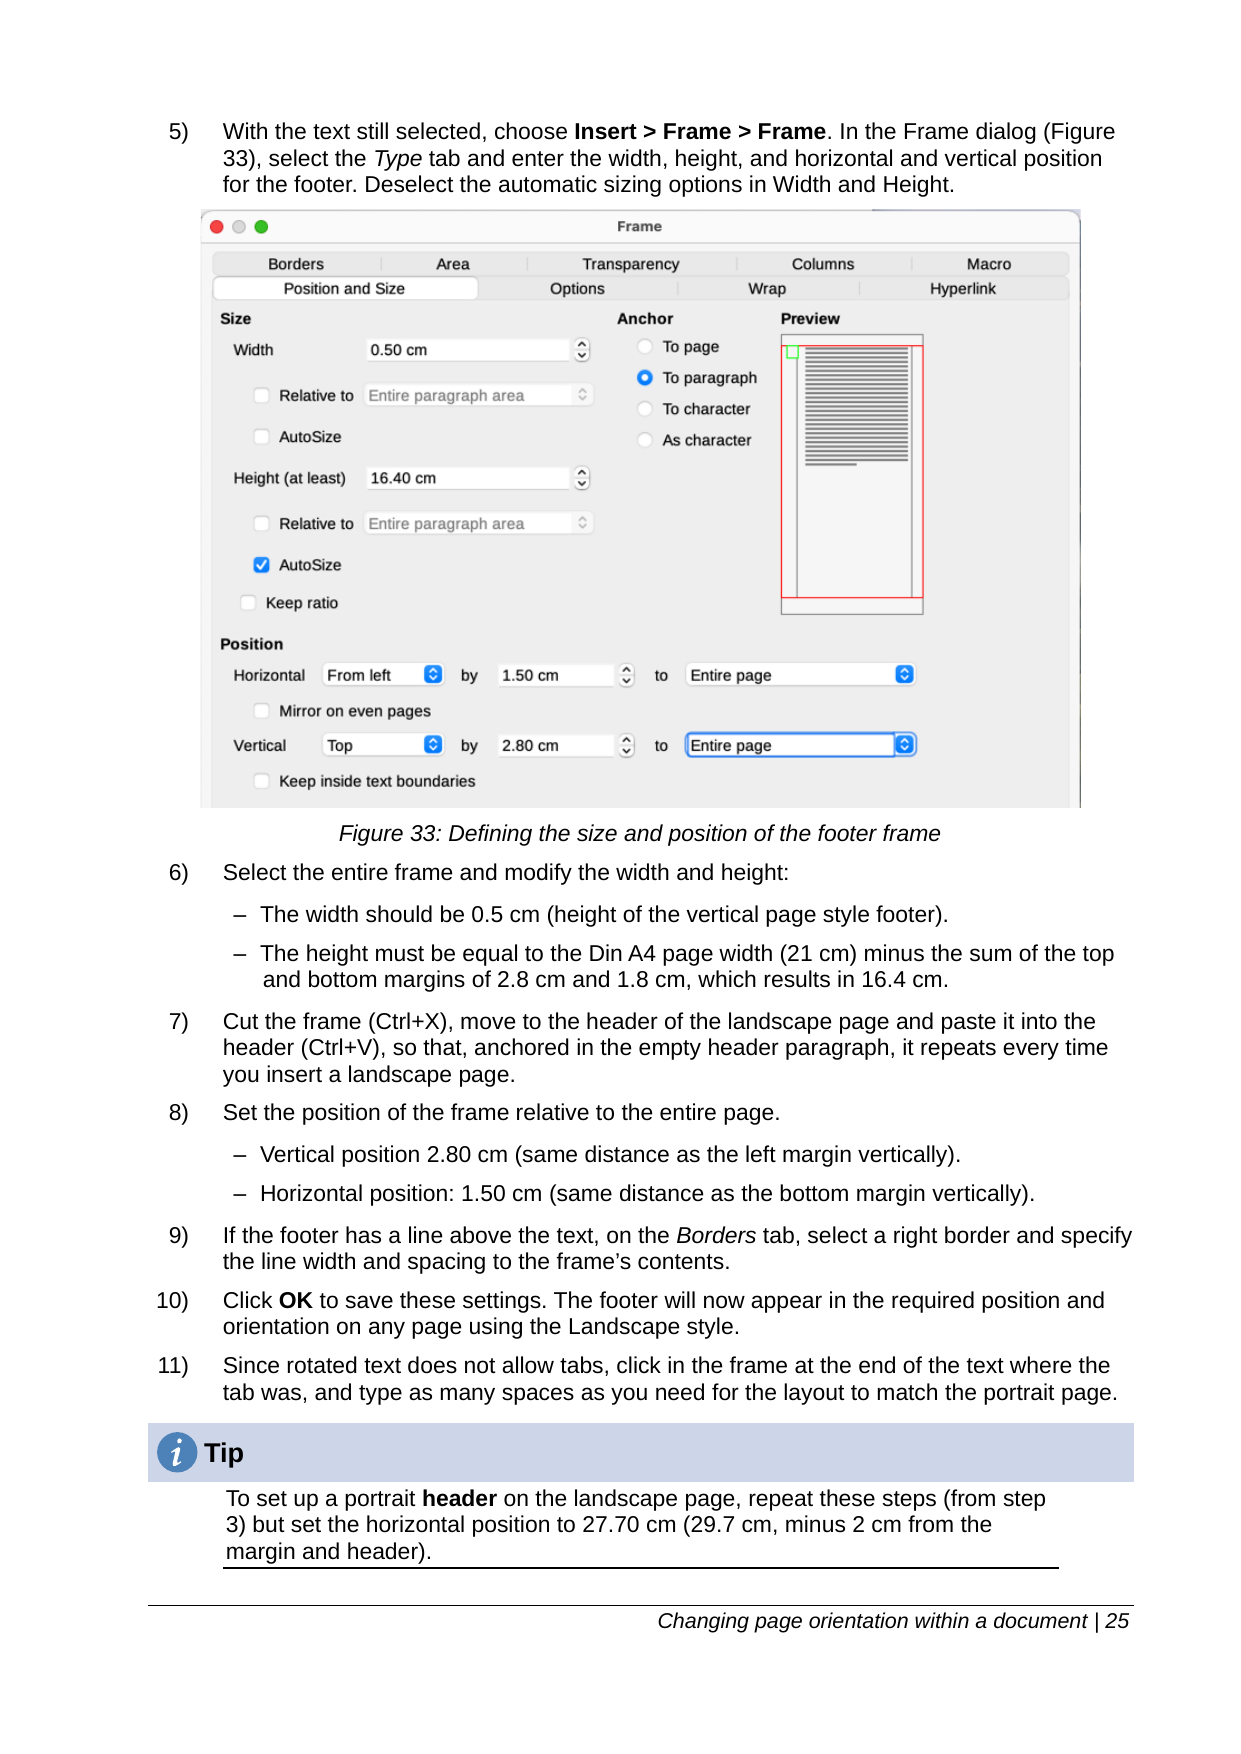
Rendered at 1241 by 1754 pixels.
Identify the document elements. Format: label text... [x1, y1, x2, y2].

text Figure 33: Defining the size and position of the footer frame [201, 820, 1081, 847]
picture [200, 209, 1081, 808]
list Since rotated text does not allow tabs, click in the frame at the end of the text where the tab was, and type as many spaces as you need for the layout to match the portrait page. [189, 1352, 1134, 1405]
list Cut the frame (Ctrl+X), move to the header of the landscape page and paste it into the header (Ctrl+V), so that, anchored in the empty header paragraph, it repeats every time you insert a landscape page. [189, 1008, 1134, 1087]
list Vertical position 2.80 cm (same distance as the left margin vertically). [230, 1138, 1134, 1167]
text To set up a portrait header on the landscape page, repeat these steps (from step 3) but set the horizontal position to 27.70 cm (29.7 cm, minus 2 cm from the margin and header). [223, 1482, 1059, 1567]
list Select the entire frame and modify the width and height: [189, 859, 1134, 885]
list Horizontal position: 1.50 cm (same distance as the bottom margin vertically). [230, 1177, 1134, 1209]
list Click OK to save these settings. The footer will now appear in the required position and orientation on any page using the Landscape style. [189, 1287, 1134, 1340]
list The width should be 0.5 cm (height of the vertical page style footer). [230, 898, 1134, 927]
list The height must be equal to the Din A4 page width (21 cm) minus the sum of the top and bottom margins of 2.8 cm and 1.8 cm, which results in 16.4 cm. [230, 937, 1134, 995]
list Set the position of the frame relative to the entire page. [189, 1099, 1134, 1126]
subtitle Tip [148, 1423, 1134, 1482]
list If the footer has a line above the text, on the Borders tab, select a right border and specify the line width and spacing to the frame’s contents. [189, 1222, 1134, 1274]
list With the text still selected, choose Insert > Frame > Frame. In the Frame dialog (Figure 33), select the Type tab and enter the width, height, and horizontal and vertical position for the footer. Deselect the automatic sizing options in Width and Height. [189, 118, 1134, 197]
